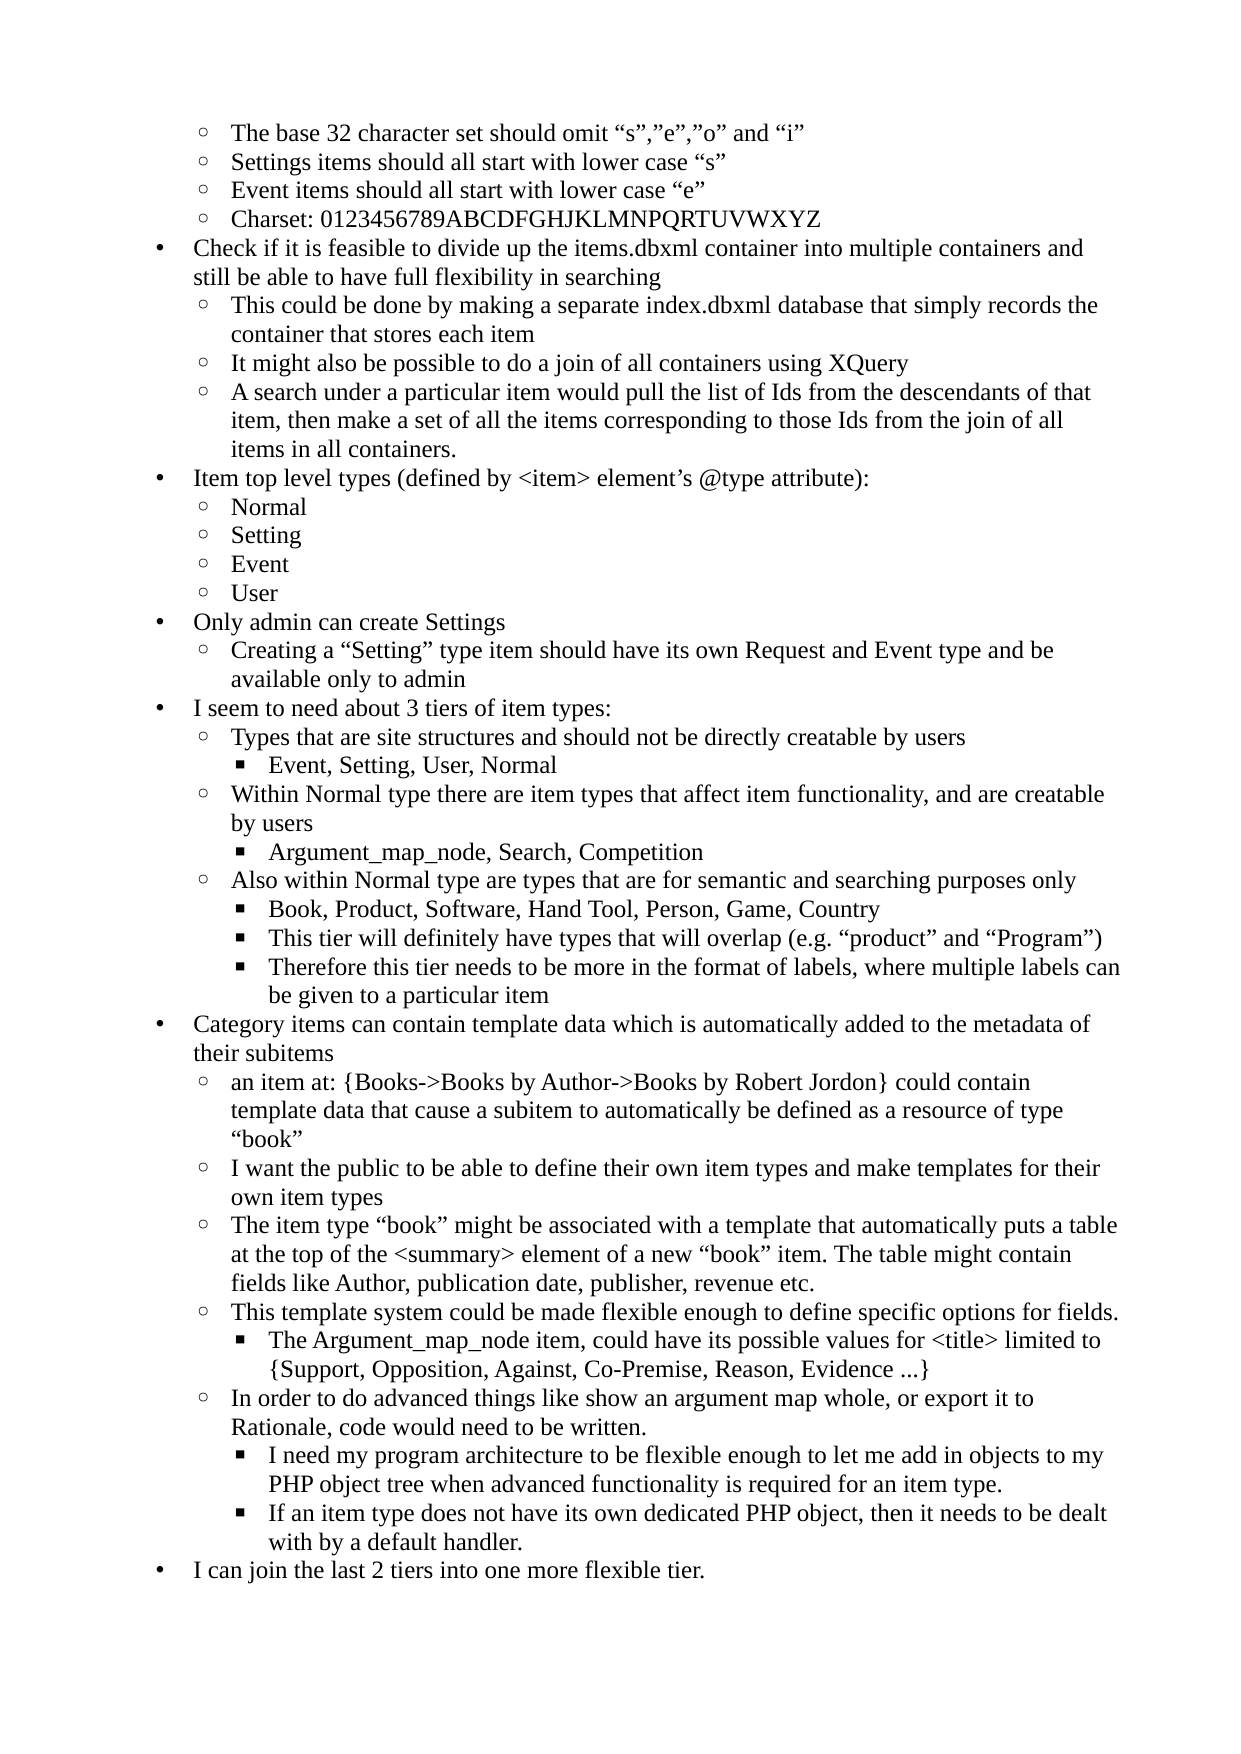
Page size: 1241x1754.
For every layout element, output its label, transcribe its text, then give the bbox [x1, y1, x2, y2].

list Check if it is feasible to divide up the items.dbxml container into multiple containers and still be able to have full flexibility in searching [156, 233, 1122, 291]
list I can join the last 2 tiers into one more flexible tier. [156, 1556, 1122, 1584]
list The base 32 character set should omit “s”,”e”,”o” and “i” [193, 118, 1122, 147]
list Settings items should all start with lower case “s” [193, 147, 1122, 176]
list Creating a “Setting” type item should have its own Request and Event type and be available only to admin [193, 636, 1122, 693]
list Only admin can create Settings [156, 607, 1122, 636]
list Book, Product, Software, Hand Tool, Person, Game, Country [231, 894, 1122, 923]
list Event [193, 549, 1122, 578]
list Within Normal type there are item types that affect item functionality, and are creatable by users [193, 779, 1122, 837]
list This template system could be made flexible enough to define specific options for fields. [193, 1297, 1122, 1326]
list Event items should all start with lower case “e” [193, 176, 1122, 204]
list If an item type does not have its own dedicated PHP object, then it needs to be dealt with by a default handler. [231, 1498, 1122, 1556]
list Types that are site structures and should not be directly creatable by users [193, 722, 1122, 751]
list I seem to need about 3 tiers of item types: [156, 693, 1122, 722]
list Charset: 0123456789ABCDFGHJKLMNPQRTUVWXYZ [193, 204, 1122, 233]
list Also within Normal type are types that are for semantic and searching purposes only [193, 866, 1122, 894]
list This could be done by making a separate index.dbxml database that simply records the container that stores each item [193, 291, 1122, 348]
list This tier will definitely have types that will overlap (e.g. “product” and “Program”) [231, 923, 1122, 952]
list Setting [193, 521, 1122, 549]
list I need my program architecture to be flexible enough to let me add in objects to my PHP object tree when advanced functionality is required for an item type. [231, 1441, 1122, 1498]
list Category items can contain template data which is automatically added to the metadata of their subitems [156, 1009, 1122, 1067]
list Event, Setting, User, Normal [231, 751, 1122, 779]
list In order to do advanced things like show an argument map whole, or export it to Rationale, code would need to be written. [193, 1383, 1122, 1441]
list User [193, 578, 1122, 607]
list It might also be possible to do a join of all containers using XQuery [193, 348, 1122, 377]
list Argument_map_node, Search, Competition [231, 837, 1122, 866]
list Normal [193, 492, 1122, 521]
list an item at: {Books->Books by Author->Books by Robert Jordon} could contain template data that cause a subitem to automatically be defined as a resource of type “book” [193, 1067, 1122, 1153]
list The Argument_map_node item, could have its possible values for <title> limited to {Support, Opposition, Against, Co-Premise, Reason, Evidence ...} [231, 1326, 1122, 1383]
list The item type “book” might be associated with a template that automatically puts a table at the top of the <summary> element of a new “book” item. The table might contain fields like Author, publication date, publisher, revenue etc. [193, 1211, 1122, 1297]
list A search under a particular item would pull the list of Ids from the descendants of that item, then make a set of all the items corresponding to those Ids from the join of all items in all containers. [193, 377, 1122, 463]
list I want the public to be able to define their own item types and make templates for their own item types [193, 1153, 1122, 1211]
list Therefore this tier needs to be more in the format of labels, where multiple labels can be given to a particular item [231, 952, 1122, 1009]
list Item top level types (defined by <item> element’s @type attribute): [156, 463, 1122, 492]
